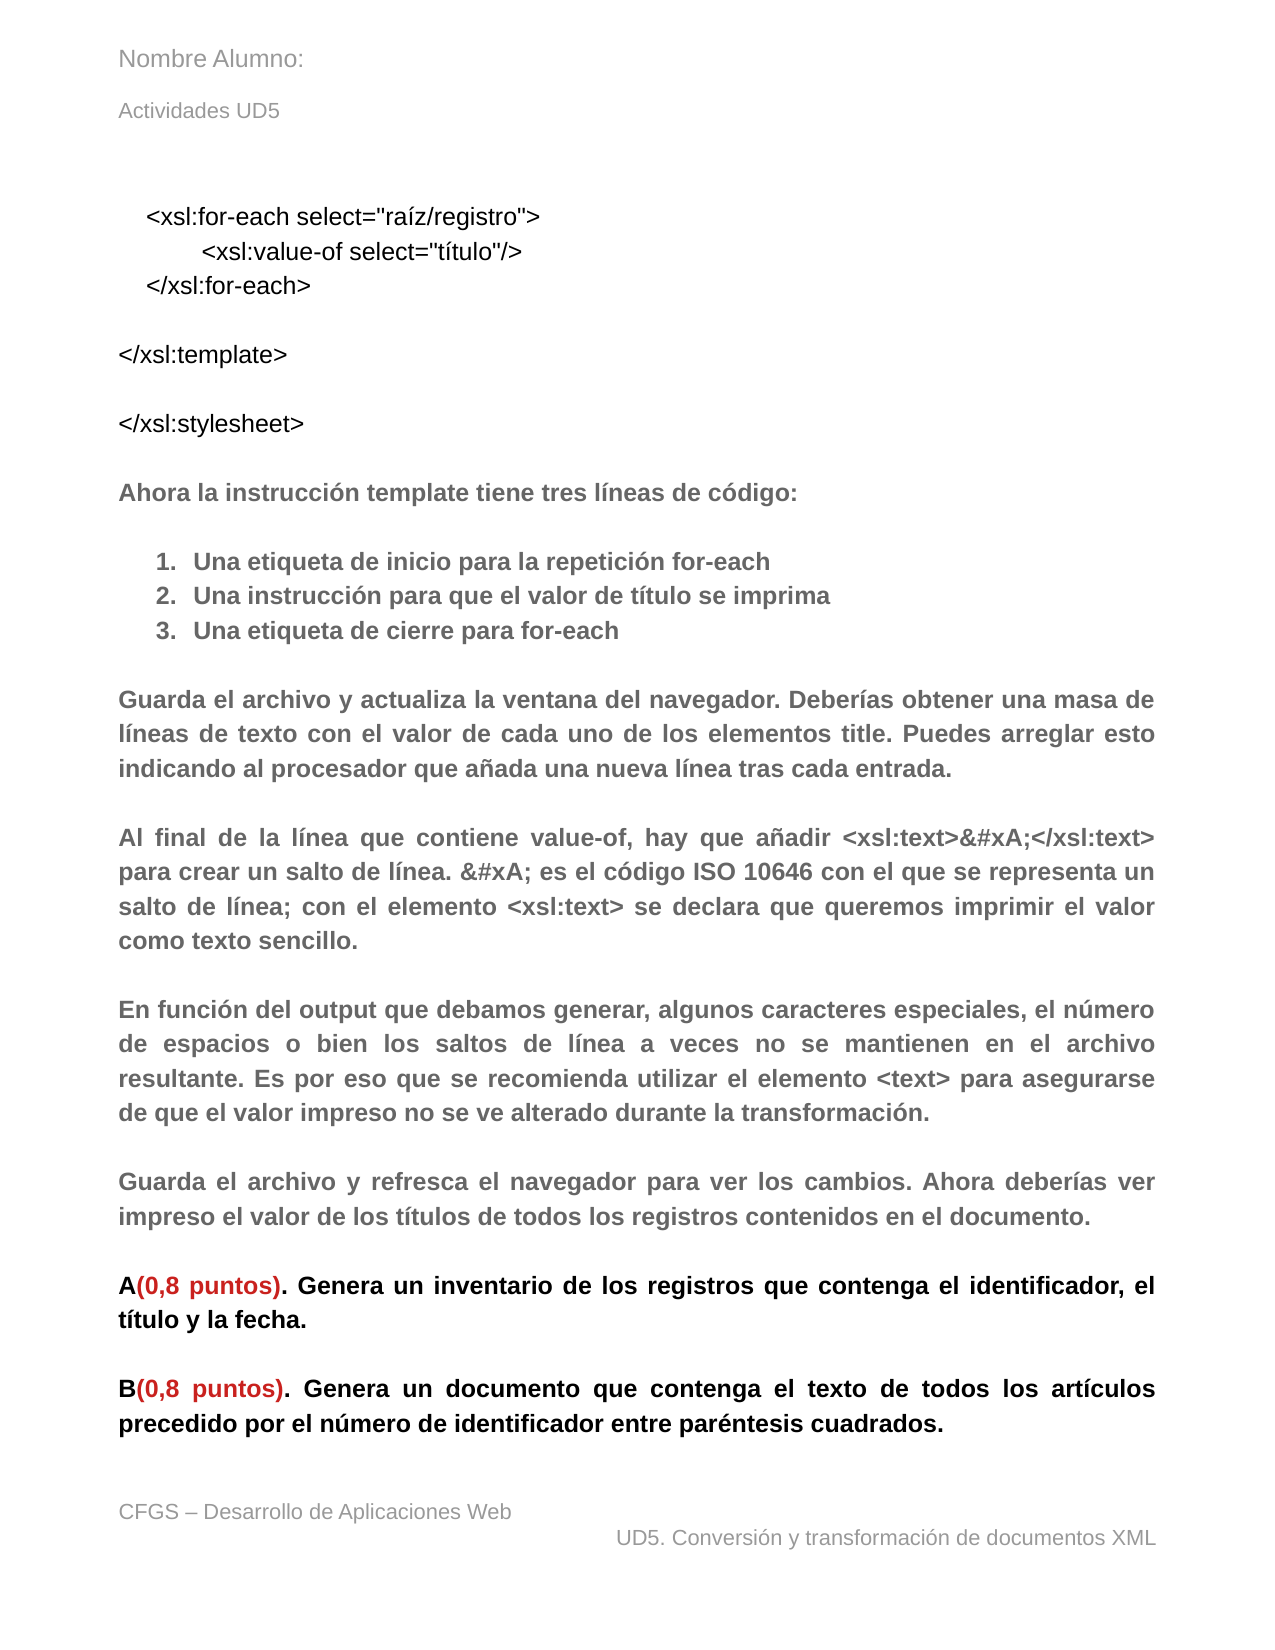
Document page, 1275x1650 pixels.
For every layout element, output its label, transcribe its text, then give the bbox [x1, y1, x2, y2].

subtitle </xsl:template> [118, 340, 1157, 369]
subtitle B(0,8 puntos). Genera un documento que contenga el texto de todos los artículos precedido por el número de identificador entre paréntesis cuadrados. [118, 1374, 1157, 1437]
list Una instrucción para que el valor de título se imprima [156, 581, 1157, 610]
subtitle <xsl:value-of select="título"/> [118, 236, 1157, 265]
subtitle </xsl:for-each> [118, 271, 1157, 300]
subtitle </xsl:stylesheet> [118, 409, 1157, 438]
subtitle A(0,8 puntos). Genera un inventario de los registros que contenga el identificador, el título y la fecha. [118, 1271, 1157, 1334]
subtitle <xsl:for-each select="raíz/registro"> [118, 202, 1157, 231]
subtitle Guarda el archivo y actualiza la ventana del navegador. Deberías obtener una masa de líneas de texto con el valor de cada uno de los elementos title. Puedes arreglar esto indicando al procesador que añada una nueva línea tras cada entrada. [118, 685, 1157, 782]
subtitle Ahora la instrucción template tiene tres líneas de código: [118, 478, 1157, 507]
subtitle Al final de la línea que contiene value-of, hay que añadir <xsl:text>&#xA;</xsl:text> para crear un salto de línea. &#xA; es el código ISO 10646 con el que se representa un salto de línea; con el elemento <xsl:text> se declara que queremos imprimir el valor como texto sencillo. [118, 823, 1157, 955]
subtitle Guarda el archivo y refresca el navegador para ver los cambios. Ahora deberías ver impreso el valor de los títulos de todos los registros contenidos en el documento. [118, 1167, 1157, 1231]
list Una etiqueta de cierre para for-each [156, 616, 1157, 644]
list Una etiqueta de inicio para la repetición for-each [156, 547, 1157, 576]
subtitle En función del output que debamos generar, algunos caracteres especiales, el número de espacios o bien los saltos de línea a veces no se mantienen en el archivo resultante. Es por eso que se recomienda utilizar el elemento <text> para asegurarse de que el valor impreso no se ve alterado durante la transformación. [118, 995, 1157, 1127]
